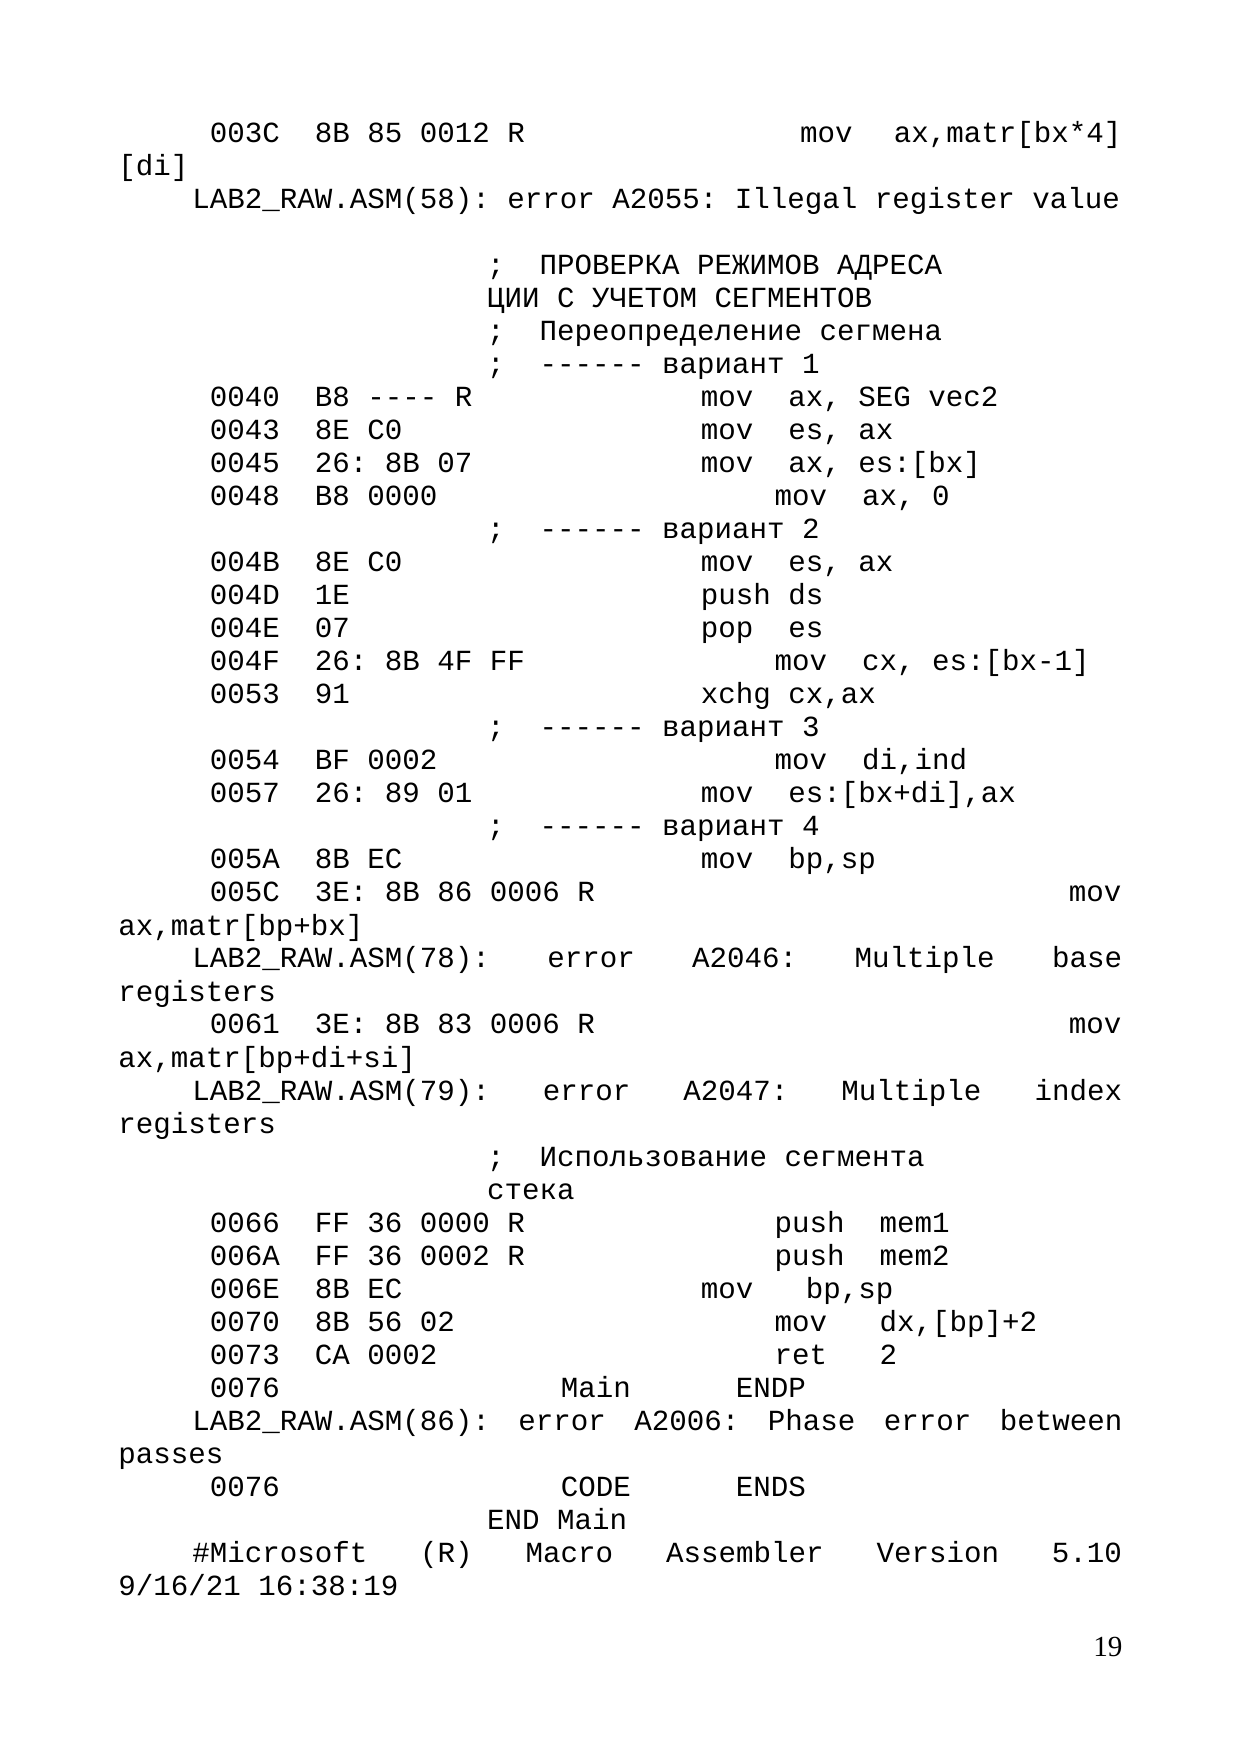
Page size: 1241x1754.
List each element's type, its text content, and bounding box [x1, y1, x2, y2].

text LAB2_RAW.ASM(58): error A2055: Illegal register value [118, 184, 1122, 217]
text ; ------ вариант 1 [118, 349, 1122, 382]
text 0053 91 xchg cx,ax [118, 679, 1122, 712]
text 0054 BF 0002 mov di,ind [118, 746, 1122, 778]
text ; ------ вариант 2 [118, 514, 1122, 547]
text LAB2_RAW.ASM(79): error A2047: Multiple index registers [118, 1076, 1122, 1142]
text 0061 3E: 8B 83 0006 R mov ax,matr[bp+di+si] [118, 1010, 1122, 1076]
text 0048 B8 0000 mov ax, 0 [118, 481, 1122, 514]
text 0040 B8 ---- R mov ax, SEG vec2 [118, 382, 1122, 415]
text 004F 26: 8B 4F FF mov cx, es:[bx-1] [118, 646, 1122, 679]
text 004B 8E C0 mov es, ax [118, 547, 1122, 580]
text ; Использование сегмента [118, 1142, 1122, 1175]
text 004E 07 pop es [118, 613, 1122, 646]
text 006E 8B EC mov bp,sp [118, 1274, 1122, 1307]
text LAB2_RAW.ASM(86): error A2006: Phase error between passes [118, 1406, 1122, 1472]
text 005A 8B EC mov bp,sp [118, 844, 1122, 878]
text 0073 CA 0002 ret 2 [118, 1340, 1122, 1373]
text LAB2_RAW.ASM(78): error A2046: Multiple base registers [118, 944, 1122, 1010]
text 0076 CODE ENDS [118, 1472, 1122, 1505]
text 004D 1E push ds [118, 580, 1122, 613]
text END Main [118, 1505, 1122, 1538]
text 0076 Main ENDP [118, 1373, 1122, 1406]
text ; ------ вариант 3 [118, 712, 1122, 746]
text 003C 8B 85 0012 R mov ax,matr[bx*4][di] [118, 118, 1122, 184]
text стека [118, 1175, 1122, 1208]
text ; ------ вариант 4 [118, 812, 1122, 844]
text 0045 26: 8B 07 mov ax, es:[bx] [118, 448, 1122, 481]
text 005C 3E: 8B 86 0006 R mov ax,matr[bp+bx] [118, 878, 1122, 944]
text 0066 FF 36 0000 R push mem1 [118, 1208, 1122, 1241]
text 006A FF 36 0002 R push mem2 [118, 1241, 1122, 1274]
text #Microsoft (R) Macro Assembler Version 5.10 9/16/21 16:38:19 [118, 1538, 1122, 1604]
text ; Переопределение сегмена [118, 316, 1122, 349]
text ; ПРОВЕРКА РЕЖИМОВ АДРЕСА [118, 250, 1122, 283]
text 0070 8B 56 02 mov dx,[bp]+2 [118, 1307, 1122, 1340]
text 0057 26: 89 01 mov es:[bx+di],ax [118, 778, 1122, 812]
text ЦИИ С УЧЕТОМ СЕГМЕНТОВ [118, 283, 1122, 316]
text 0043 8E C0 mov es, ax [118, 415, 1122, 448]
